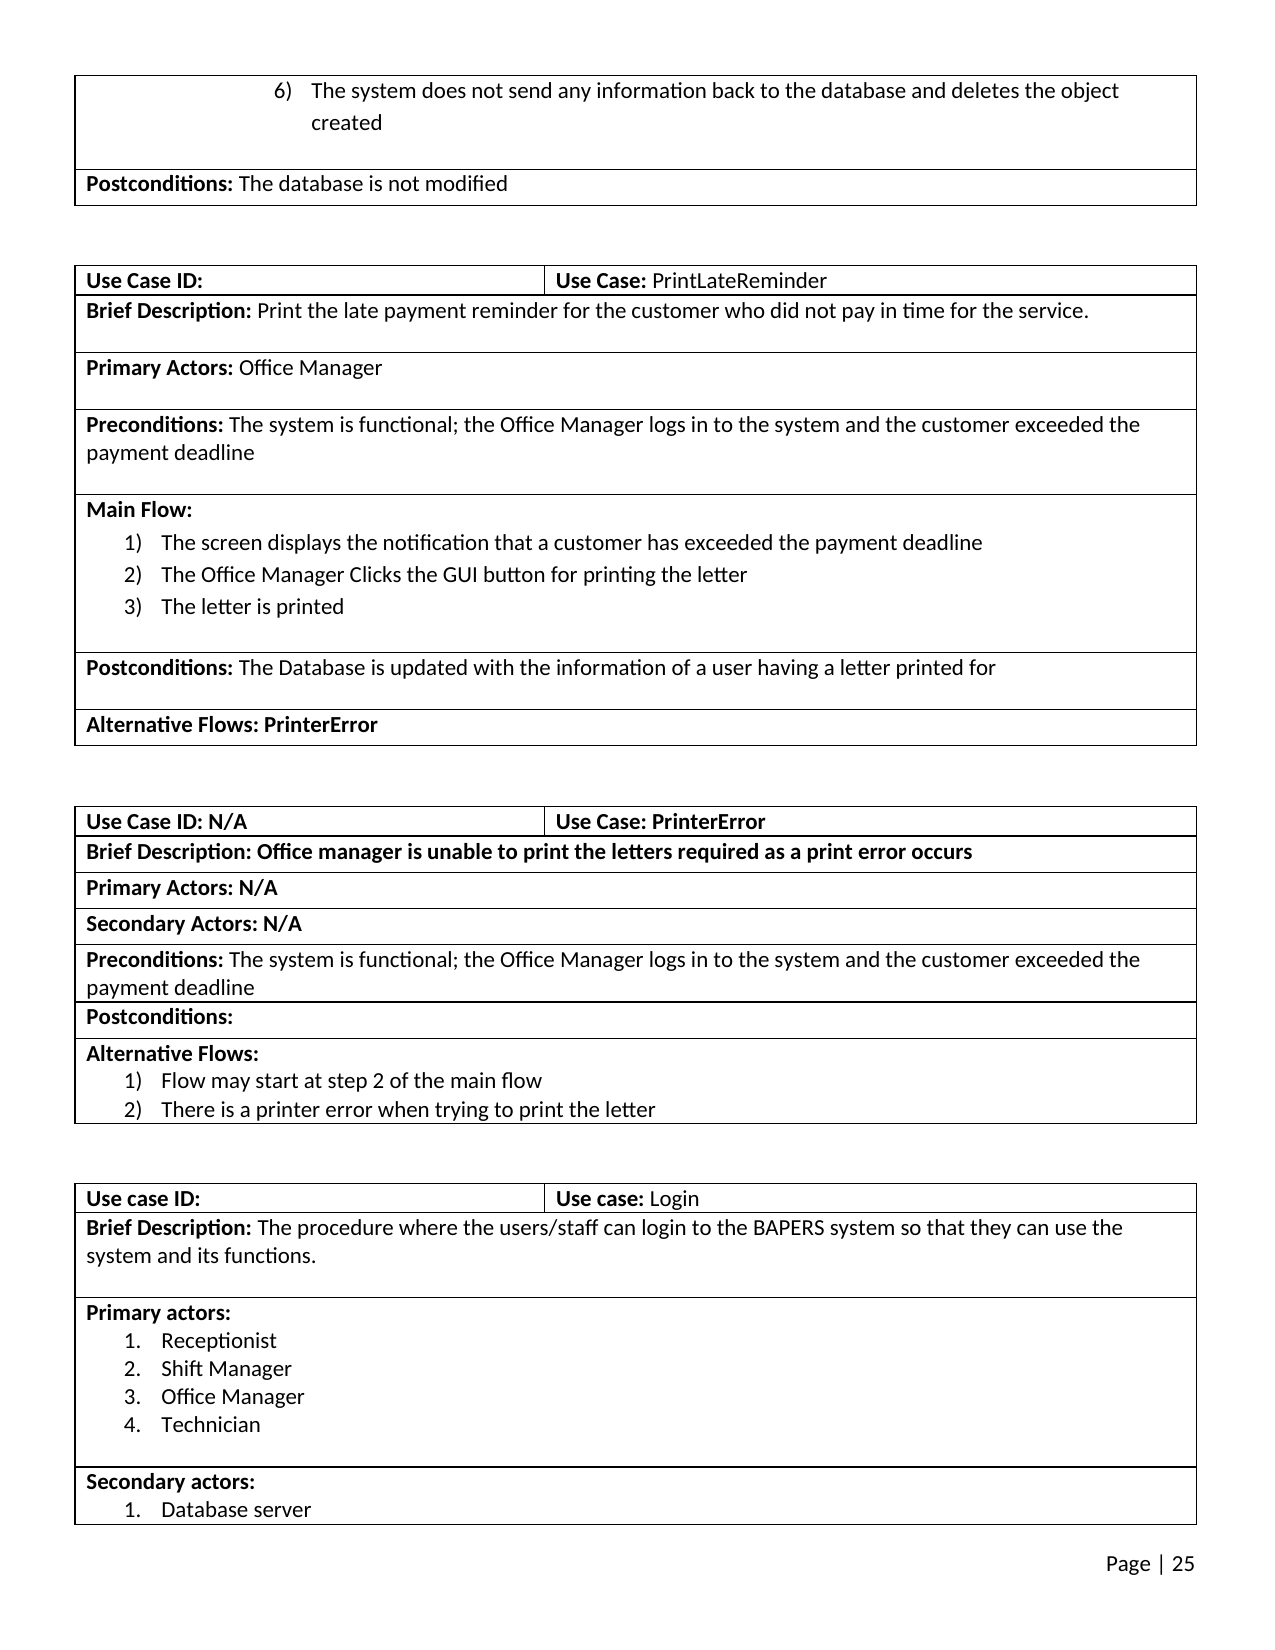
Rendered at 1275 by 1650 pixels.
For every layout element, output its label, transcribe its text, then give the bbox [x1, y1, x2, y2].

table_header Use Case: PrinterError [545, 807, 1196, 835]
table_cell Main Flow: The screen displays the notification that a customer has exceeded the payment deadline The Office Manager Clicks the GUI button for printing the letter The letter is printed [76, 495, 1196, 652]
table_cell Preconditions: The system is functional; the Office Manager logs in to the system and the customer exceeded the payment deadline [76, 410, 1196, 494]
table_cell Alternative Flows: Flow may start at step 2 of the main flow There is a printer error when trying to print the letter [76, 1039, 1196, 1123]
table_cell Secondary actors: Database server [76, 1468, 1196, 1523]
table_cell Primary Actors: Office Manager [76, 353, 1196, 409]
table_cell Alternative Flows: Alternative flow begins at step 4 The Office Manager clicks the GUI button for updating the user status The system fetches the data from the database The system compares detects that the change already took place The system displays the error message The system does not send any information back to the database and deletes the object created [76, 76, 1196, 168]
table_header Use Case ID: N/A [76, 807, 544, 835]
table_header Brief Description: Print the late payment reminder for the customer who did not pay in time for the service. [76, 296, 1196, 352]
table_cell Postconditions: The Database is updated with the information of a user having a letter printed for [76, 653, 1196, 709]
table_cell Primary Actors: N/A [76, 873, 1196, 908]
table_header Use Case ID: [76, 266, 544, 294]
table_cell Alternative Flows: PrinterError [76, 710, 1196, 745]
table_cell Preconditions: The system is functional; the Office Manager logs in to the system and the customer exceeded the payment deadline [76, 945, 1196, 1001]
table_cell Postconditions: [76, 1003, 1196, 1038]
table_header Use Case: PrintLateReminder [545, 266, 1196, 294]
table_header Use case ID: [76, 1184, 544, 1212]
table_cell Brief Description: The procedure where the users/staff can login to the BAPERS system so that they can use the system and its functions. [76, 1213, 1196, 1297]
table_cell Secondary Actors: N/A [76, 909, 1196, 944]
table_cell Postconditions: The database is not modified [76, 170, 1196, 204]
table_header Brief Description: Office manager is unable to print the letters required as a print error occurs [76, 837, 1196, 872]
table_cell Primary actors: Receptionist Shift Manager Office Manager Technician [76, 1298, 1196, 1466]
table_header Use case: Login [545, 1184, 1196, 1212]
